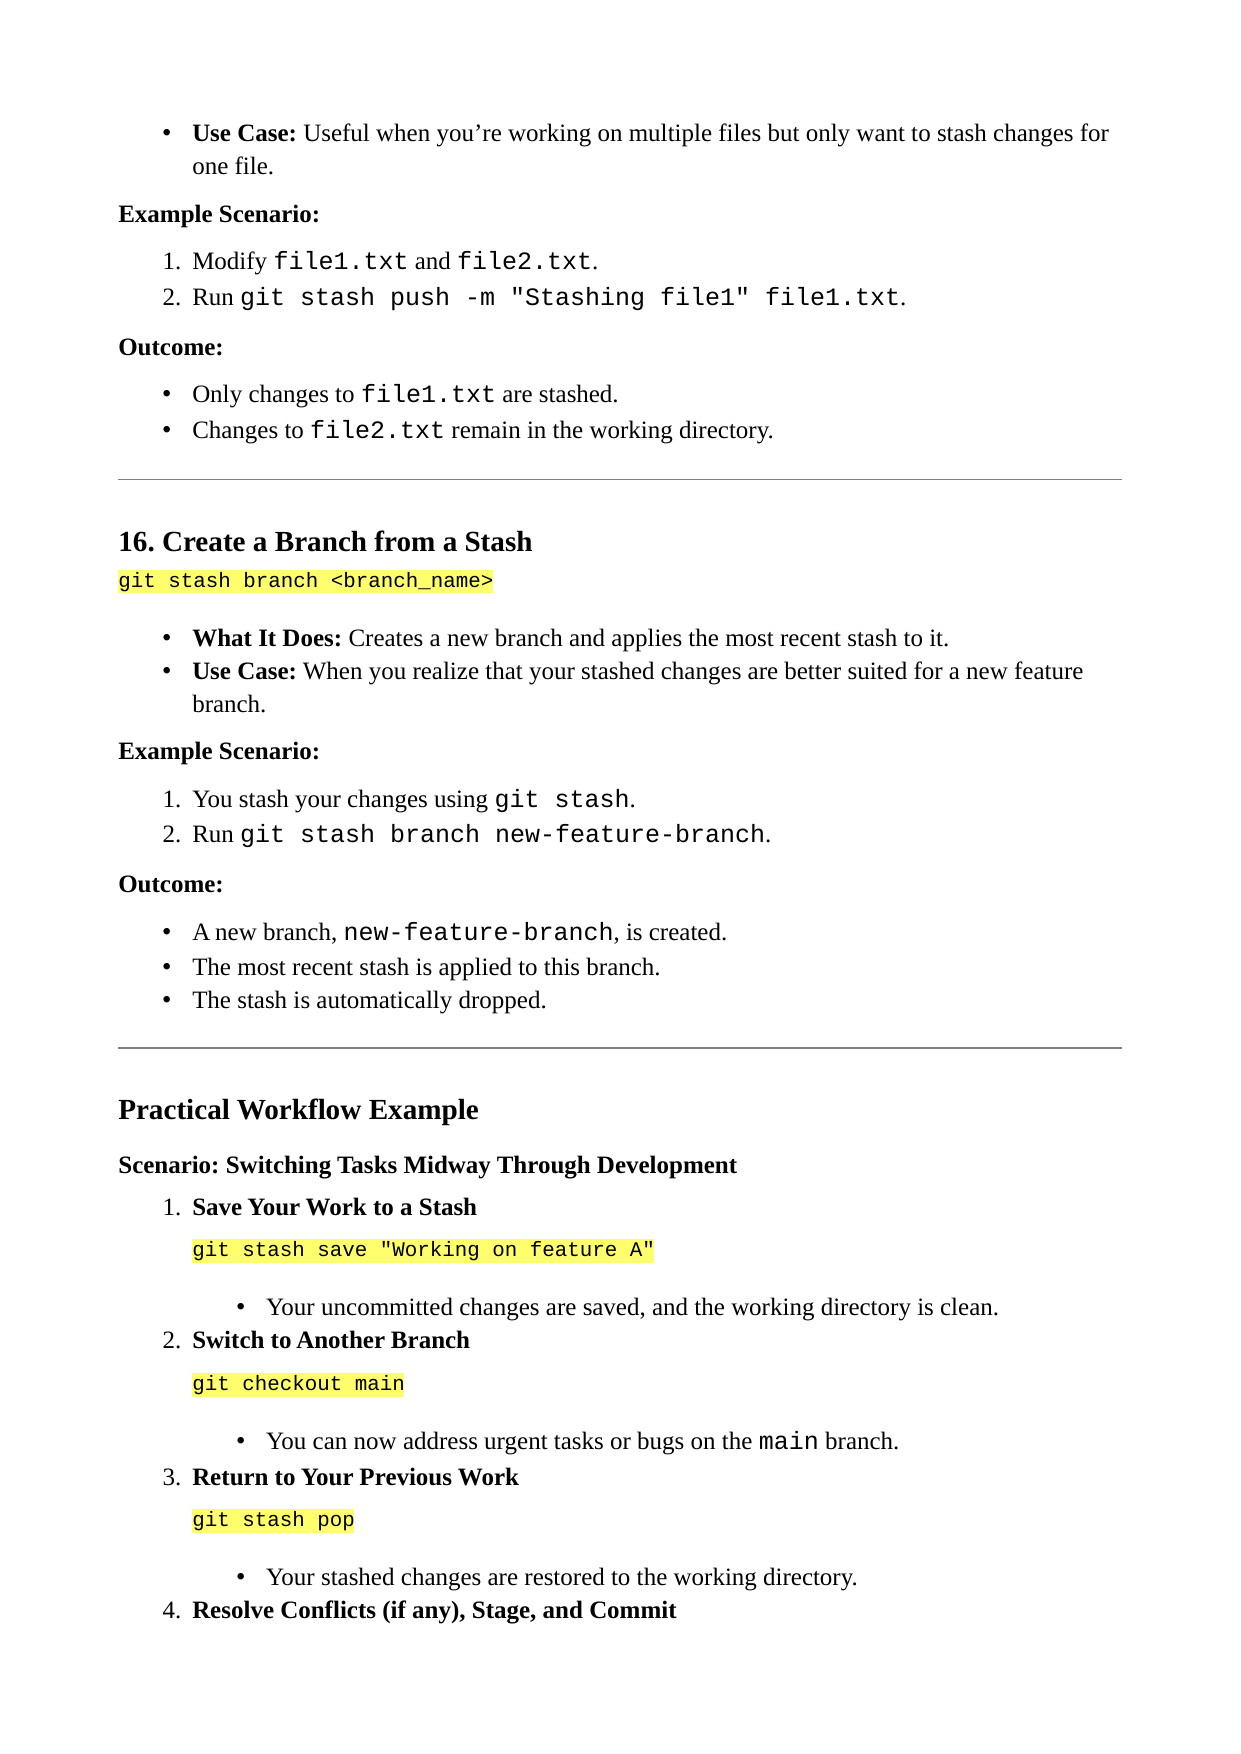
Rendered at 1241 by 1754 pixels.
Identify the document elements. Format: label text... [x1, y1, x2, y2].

subtitle Practical Workflow Example [118, 1092, 1122, 1126]
list Save Your Work to a Stash [162, 1192, 1122, 1221]
list Changes to file2.txt remain in the working directory. [162, 415, 1122, 446]
list Use Case: Useful when you’re working on multiple files but only want to stash changes for one file. [162, 118, 1122, 180]
list The stash is automatically dropped. [162, 986, 1122, 1014]
list You can now address urgent tasks or bugs on the main branch. [236, 1426, 1122, 1457]
text git stash branch <branch_name> [118, 570, 1122, 593]
text Example Scenario: [118, 736, 1122, 765]
list Only changes to file1.txt are stashed. [162, 379, 1122, 410]
list Use Case: When you realize that your stashed changes are better suited for a new feature branch. [162, 656, 1122, 718]
list Your stashed changes are restored to the working directory. [236, 1562, 1122, 1591]
list Your uncommitted changes are saved, and the working directory is clean. [236, 1292, 1122, 1321]
text Example Scenario: [118, 199, 1122, 227]
list You stash your changes using git stash. [162, 784, 1122, 815]
text Outcome: [118, 332, 1122, 361]
list Return to Your Previous Work [162, 1462, 1122, 1490]
subtitle Scenario: Switching Tasks Midway Through Development [118, 1151, 1122, 1179]
list Modify file1.txt and file2.txt. [162, 246, 1122, 277]
list git stash save "Working on feature A" [162, 1239, 1122, 1263]
list What It Does: Creates a new branch and applies the most recent stash to it. [162, 623, 1122, 652]
list git checkout main [162, 1373, 1122, 1397]
list Resolve Conflicts (if any), Stage, and Commit [162, 1595, 1122, 1624]
list A new branch, new-feature-branch, is created. [162, 917, 1122, 948]
list Switch to Another Branch [162, 1326, 1122, 1354]
list Run git stash branch new-feature-branch. [162, 819, 1122, 850]
list Run git stash push -m "Stashing file1" file1.txt. [162, 282, 1122, 313]
list git stash pop [162, 1509, 1122, 1533]
subtitle 16. Create a Branch from a Stash [118, 524, 1122, 557]
text Outcome: [118, 869, 1122, 898]
list The most recent stash is applied to this branch. [162, 952, 1122, 981]
